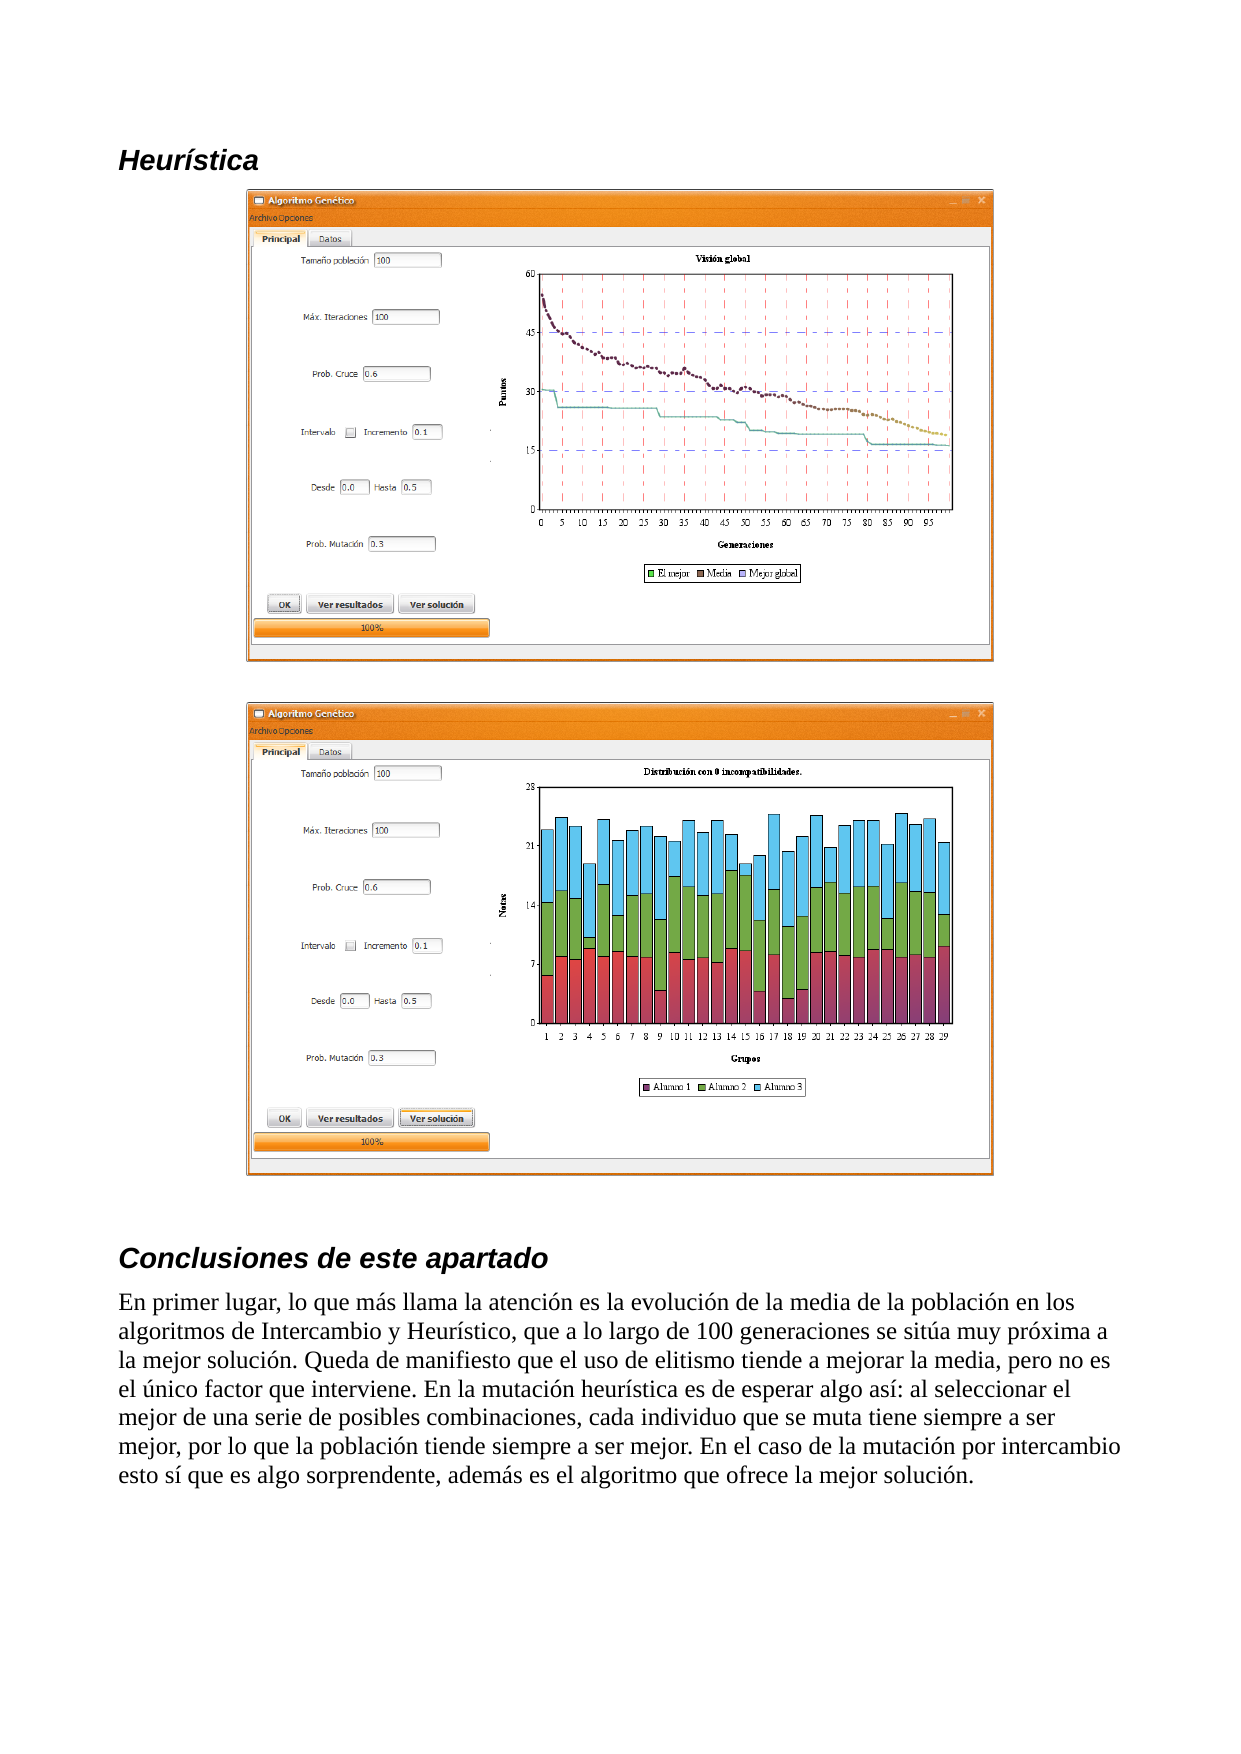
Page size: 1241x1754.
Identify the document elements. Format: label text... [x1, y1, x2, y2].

text En primer lugar, lo que más llama la atención es la evolución de la media de la población en los algoritmos de Intercambio y Heurístico, que a lo largo de 100 generaciones se sitúa muy próxima a la mejor solución. Queda de manifiesto que el uso de elitismo tiende a mejorar la media, pero no es el único factor que interviene. En la mutación heurística es de esperar algo así: al seleccionar el mejor de una serie de posibles combinaciones, cada individuo que se muta tiene siempre a ser mejor, por lo que la población tiende siempre a ser mejor. En el caso de la mutación por intercambio esto sí que es algo sorprendente, además es el algoritmo que ofrece la mejor solución. [118, 1287, 1122, 1489]
picture [246, 189, 994, 662]
subtitle Heurística [118, 143, 1122, 177]
subtitle Conclusiones de este apartado [118, 1241, 1122, 1275]
picture [246, 702, 994, 1176]
